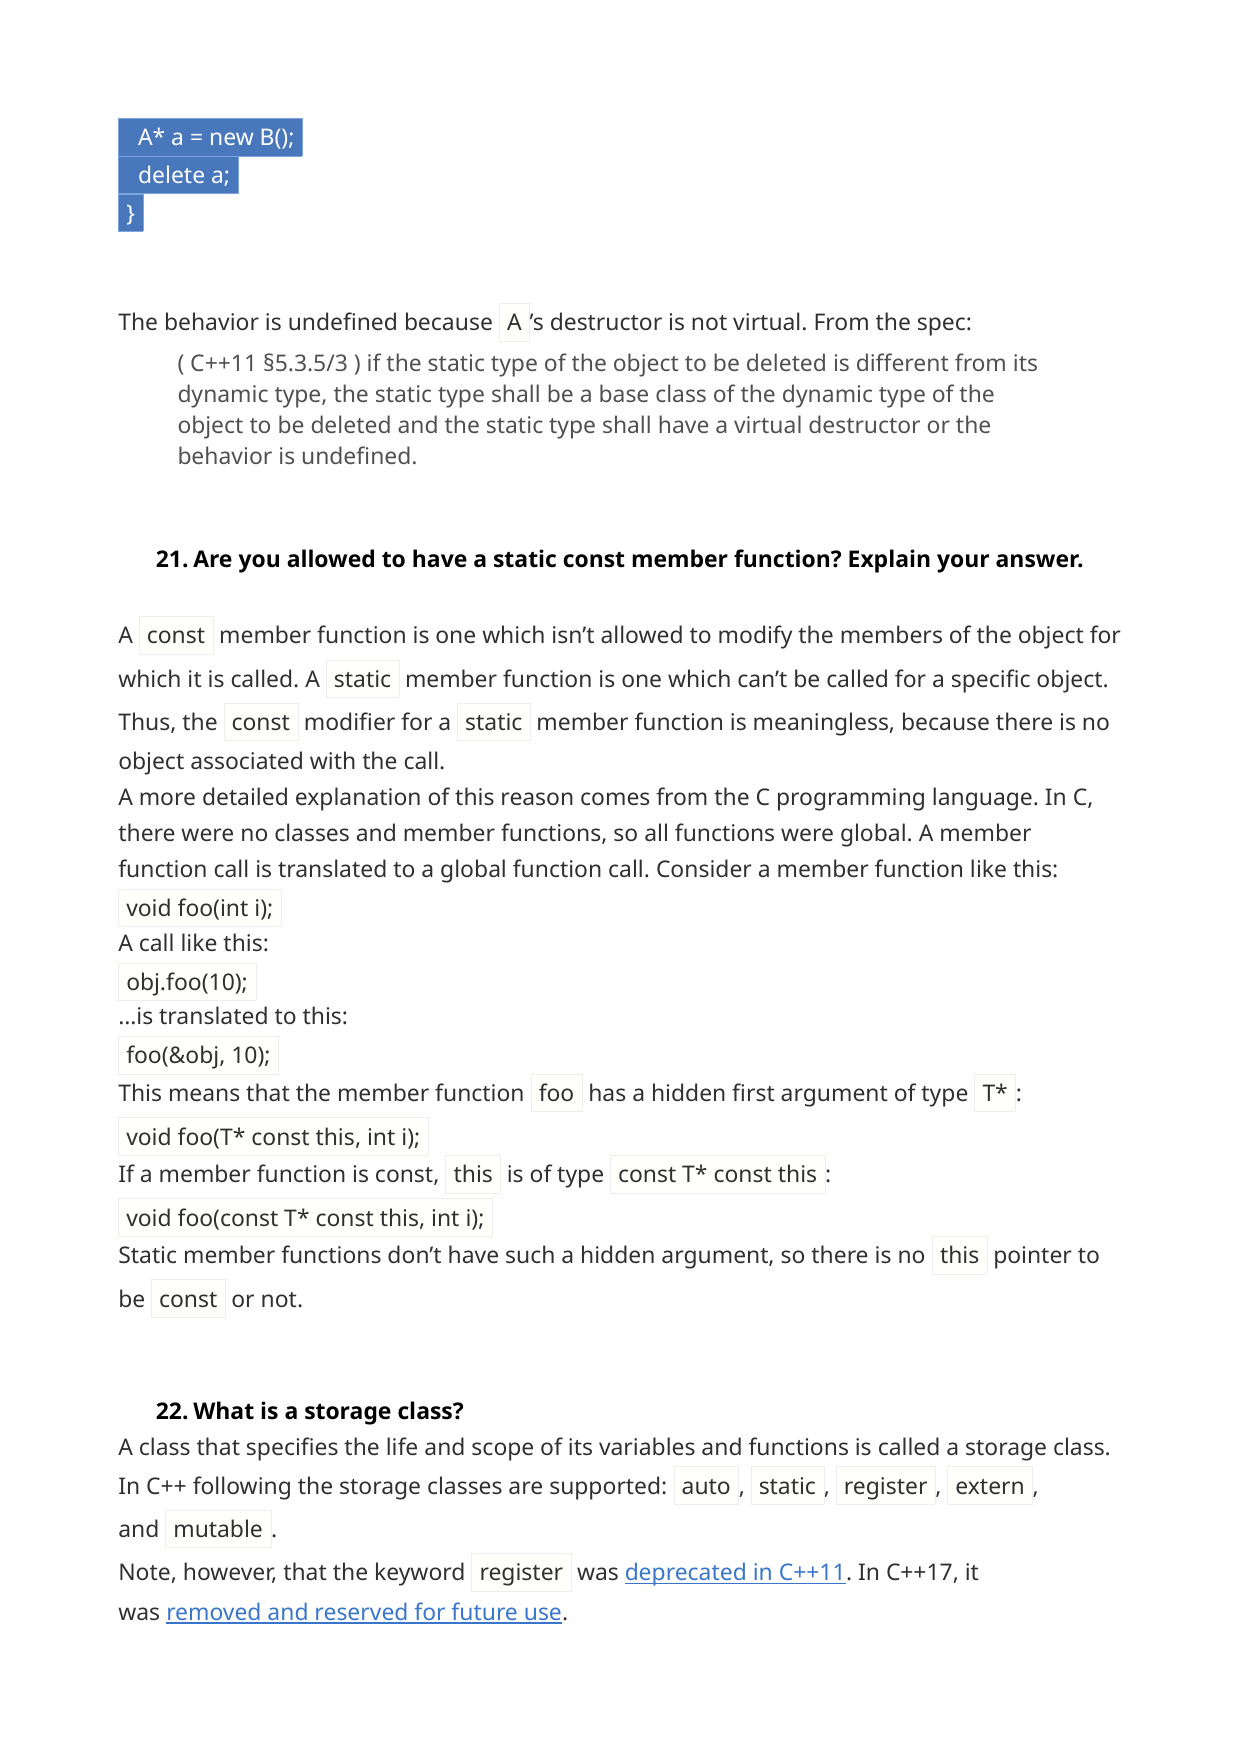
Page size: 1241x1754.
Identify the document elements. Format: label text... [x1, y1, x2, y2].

text [279, 1036, 1122, 1074]
text T* [975, 1075, 1015, 1111]
text void foo(const T* const this, int i); [119, 1199, 492, 1236]
text Thus, the const modifier for a static member function is meaningless, because there is no object associated with the call. [118, 703, 1122, 776]
text Static member functions don’t have such a hidden argument, so there is no this pointer to be const or not. [118, 1236, 1122, 1317]
text A call like this: [118, 927, 1122, 958]
text If a member function is const, [118, 1155, 445, 1193]
text [282, 889, 1122, 927]
text In C++ following the storage classes are supported: auto, static, register, extern, and mutable. [118, 1466, 1122, 1547]
text A [500, 304, 529, 341]
text } [119, 195, 143, 231]
text A class that specifies the life and scope of its variables and functions is called a storage class. [118, 1431, 1122, 1462]
text A const member function is one which isn’t allowed to modify the members of the object for which it is called. A static member function is one which can’t be called for a specific object. [118, 579, 1122, 697]
text foo [532, 1075, 582, 1111]
text void foo(int i); [119, 890, 281, 926]
text A* a = new B(); [119, 119, 302, 156]
text This means that the member function [118, 1074, 531, 1112]
text The behavior is undefined because [118, 303, 499, 341]
text [493, 1198, 1122, 1236]
text [239, 156, 1122, 193]
text const T* const this [611, 1156, 825, 1193]
text this [446, 1156, 500, 1193]
text [144, 193, 1122, 231]
text A more detailed explanation of this reason comes from the C programming language. In C, there were no classes and member functions, so all functions were global. A member function call is translated to a global function call. Consider a member function like this: [118, 781, 1122, 884]
text has a hidden first argument of type [583, 1074, 974, 1112]
text [429, 1117, 1122, 1155]
list What is a storage class? [156, 1394, 1122, 1426]
text ( C++11 §5.3.5/3 ) if the static type of the object to be deleted is different from its dynamic type, the static type shall be a base class of the dynamic type of the object to be deleted and the static type shall have a virtual destructor or the behavior is undefined. [177, 346, 1063, 471]
text [303, 118, 1122, 156]
text Note, however, that the keyword register was deprecated in C++11. In C++17, it was removed and reserved for future use. [118, 1553, 1122, 1627]
text void foo(T* const this, int i); [119, 1118, 428, 1155]
text : [1016, 1074, 1122, 1112]
text …is translated to this: [118, 1000, 1122, 1032]
list Are you allowed to have a static const member function? Explain your answer. [156, 543, 1122, 574]
text delete a; [119, 157, 238, 193]
text ’s destructor is not virtual. From the spec: [530, 303, 1122, 341]
text : [826, 1155, 1122, 1193]
text [257, 963, 1122, 1000]
text foo(&obj, 10); [119, 1037, 278, 1074]
text is of type [501, 1155, 610, 1193]
text obj.foo(10); [119, 964, 256, 1000]
